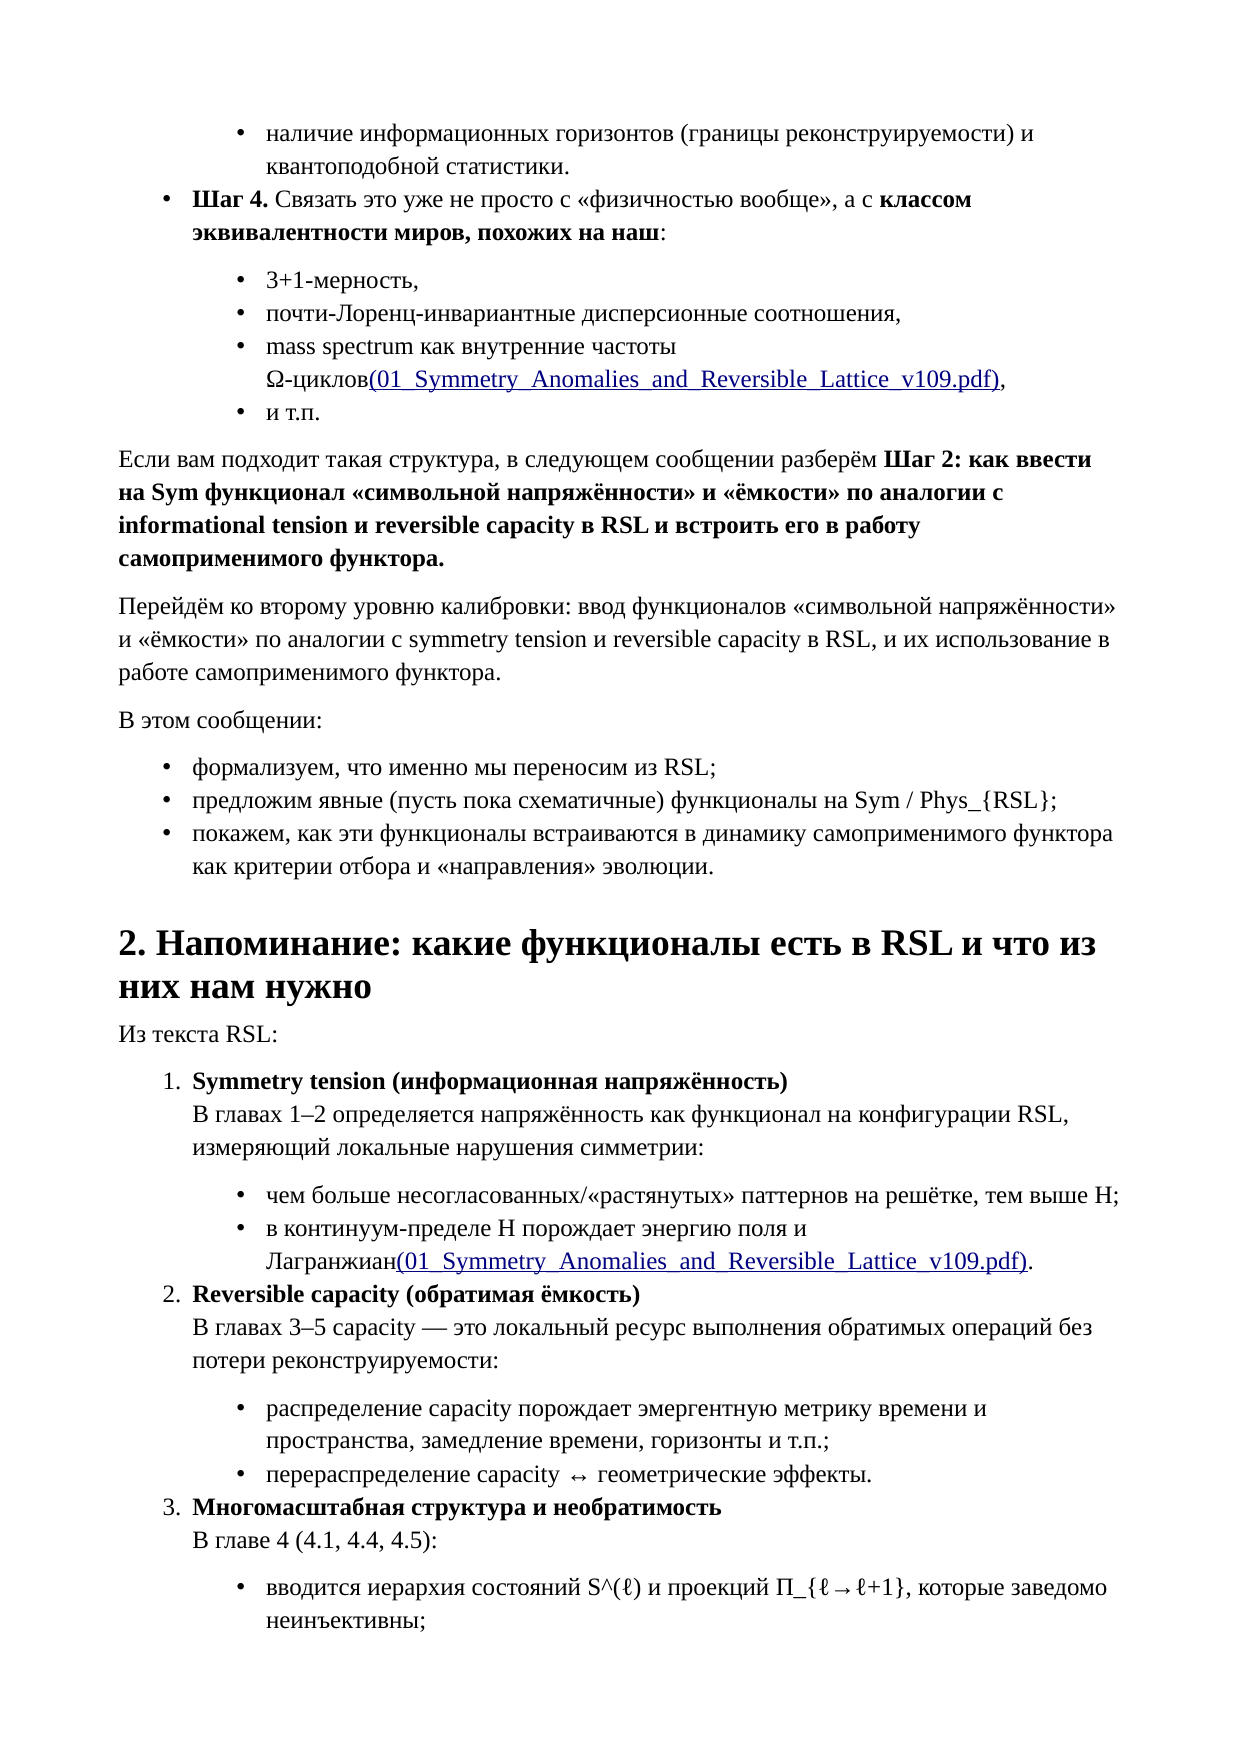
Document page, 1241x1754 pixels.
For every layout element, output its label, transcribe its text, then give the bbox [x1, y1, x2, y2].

list предложим явные (пусть пока схематичные) функционалы на Sym / Phys_{RSL}; [162, 785, 1122, 814]
list чем больше несогласованных/«растянутых» паттернов на решётке, тем выше H; [236, 1180, 1122, 1209]
list Многомасштабная структура и необратимость В главе 4 (4.1, 4.4, 4.5): [162, 1492, 1122, 1553]
list Symmetry tension (информационная напряжённость) В главах 1–2 определяется напряжённость как функционал на конфигурации RSL, измеряющий локальные нарушения симметрии: [162, 1066, 1122, 1161]
list mass spectrum как внутренние частоты Ω‑циклов(01_Symmetry_Anomalies_and_Reversible_Lattice_v109.pdf), [236, 331, 1122, 393]
list в континуум‑пределе H порождает энергию поля и Лагранжиан(01_Symmetry_Anomalies_and_Reversible_Lattice_v109.pdf). [236, 1213, 1122, 1275]
list покажем, как эти функционалы встраиваются в динамику самоприменимого функтора как критерии отбора и «направления» эволюции. [162, 818, 1122, 880]
text Из текста RSL: [118, 1019, 1122, 1047]
list формализуем, что именно мы переносим из RSL; [162, 752, 1122, 781]
text Если вам подходит такая структура, в следующем сообщении разберём Шаг 2: как ввести на Sym функционал «символьной напряжённости» и «ёмкости» по аналогии с informational tension и reversible capacity в RSL и встроить его в работу самоприменимого функтора. [118, 444, 1122, 572]
list перераспределение capacity ↔ геометрические эффекты. [236, 1459, 1122, 1487]
list почти‑Лоренц‑инвариантные дисперсионные соотношения, [236, 298, 1122, 327]
list Шаг 4. Связать это уже не просто с «физичностью вообще», а с классом эквивалентности миров, похожих на наш: [162, 184, 1122, 246]
text Перейдём ко второму уровню калибровки: ввод функционалов «символьной напряжённости» и «ёмкости» по аналогии с symmetry tension и reversible capacity в RSL, и их использование в работе самоприменимого функтора. [118, 591, 1122, 686]
list распределение capacity порождает эмергентную метрику времени и пространства, замедление времени, горизонты и т.п.; [236, 1393, 1122, 1454]
list и т.п. [236, 397, 1122, 426]
list 3+1‑мерность, [236, 265, 1122, 293]
list наличие информационных горизонтов (границы реконструируемости) и квантоподобной статистики. [236, 118, 1122, 180]
text В этом сообщении: [118, 705, 1122, 733]
list вводится иерархия состояний S^(ℓ) и проекций Π_{ℓ→ℓ+1}, которые заведомо неинъективны; [236, 1572, 1122, 1634]
list Reversible capacity (обратимая ёмкость) В главах 3–5 capacity — это локальный ресурс выполнения обратимых операций без потери реконструируемости: [162, 1279, 1122, 1374]
subtitle 2. Напоминание: какие функционалы есть в RSL и что из них нам нужно [118, 920, 1122, 1006]
